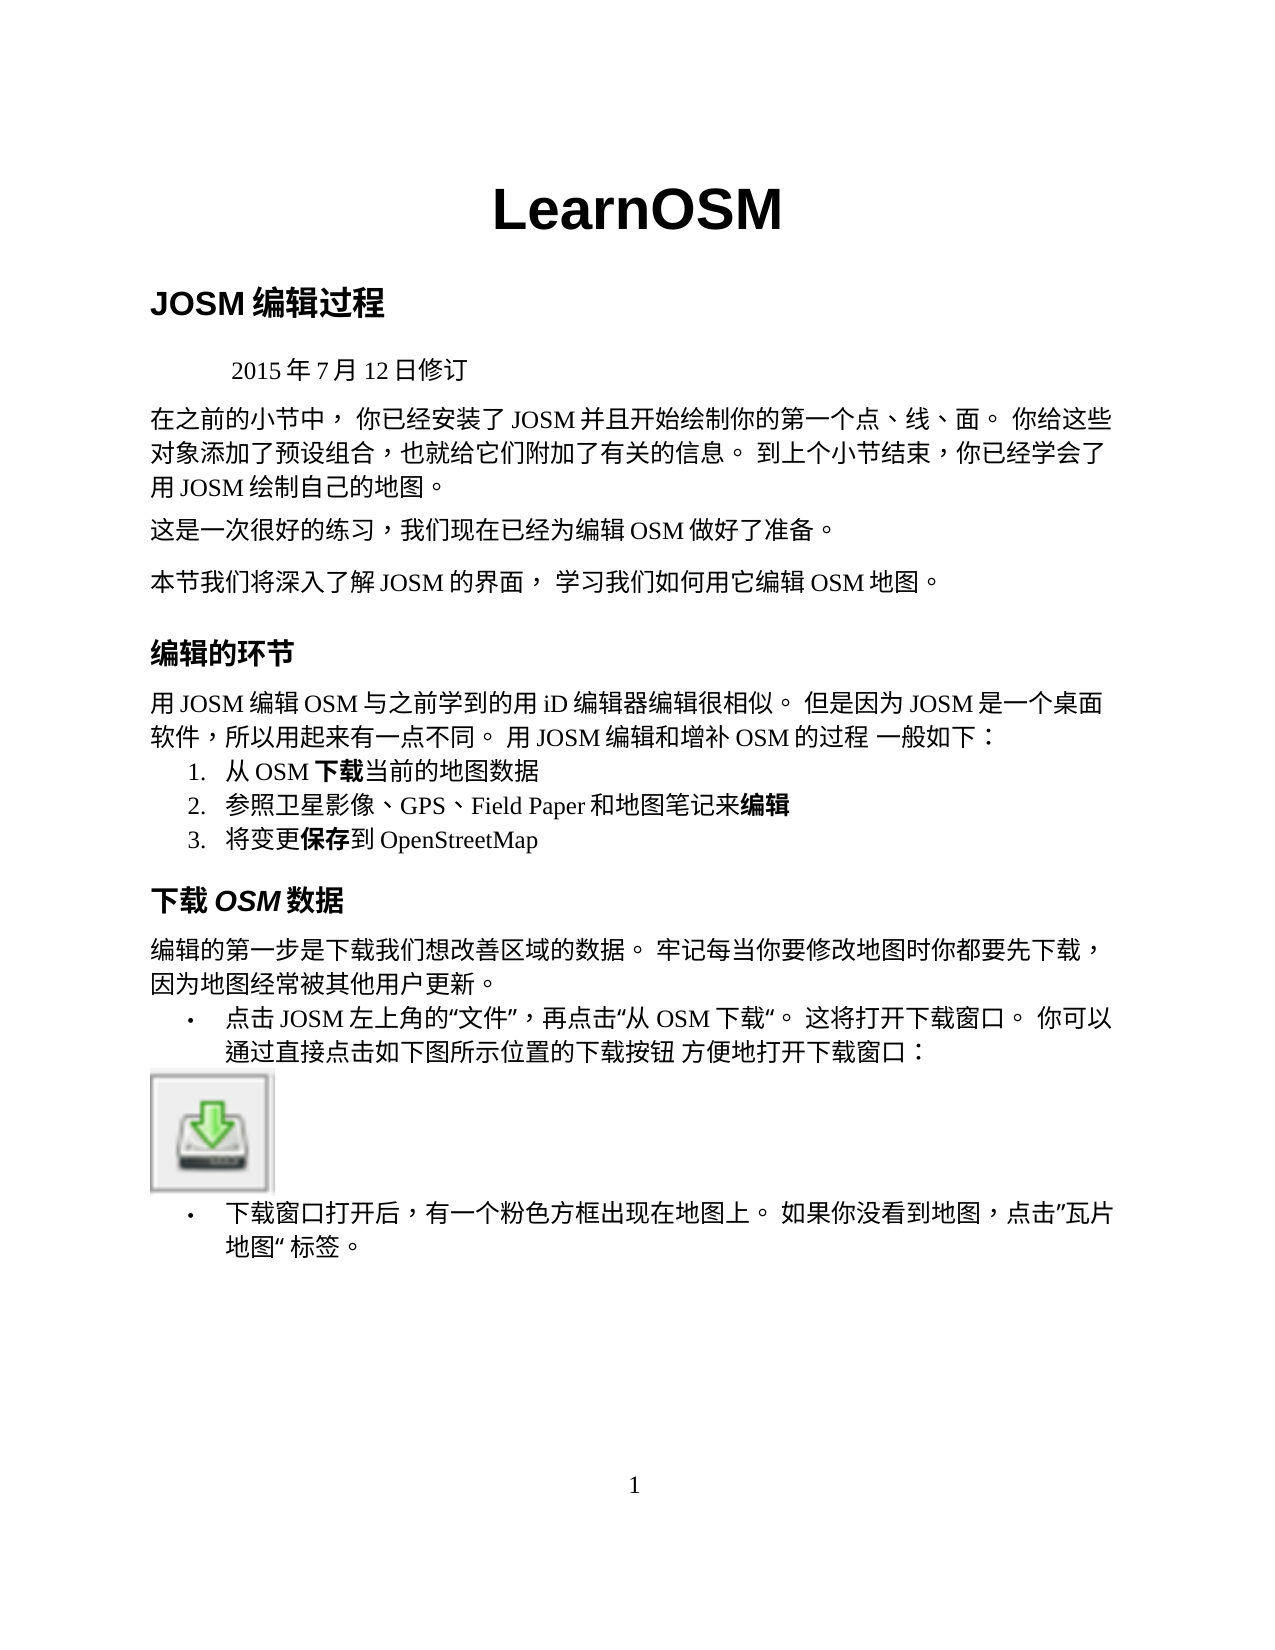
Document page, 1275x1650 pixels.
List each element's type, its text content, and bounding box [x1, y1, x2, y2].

text 在之前的小节中， 你已经安装了JOSM并且开始绘制你的第一个点、线、面。 你给这些对象添加了预设组合，也就给它们附加了有关的信息。 到上个小节结束，你已经学会了用JOSM绘制自己的地图。 [150, 402, 1125, 504]
list 下载窗口打开后，有一个粉色方框出现在地图上。 如果你没看到地图，点击”瓦片地图“ 标签。 [187, 1196, 1125, 1264]
list 参照卫星影像、GPS、Field Paper和地图笔记来编辑 [187, 787, 1125, 821]
list 点击JOSM左上角的“文件”，再点击“从OSM下载“。 这将打开下载窗口。 你可以通过直接点击如下图所示位置的下载按钮 方便地打开下载窗口： [187, 1001, 1125, 1069]
list 将变更保存到OpenStreetMap [187, 821, 1125, 856]
title LearnOSM [150, 175, 1125, 242]
text 2015年7月12日修订 [225, 353, 1125, 387]
text 这是一次很好的练习，我们现在已经为编辑OSM做好了准备。 [150, 513, 1125, 547]
subtitle 下载OSM数据 [150, 881, 1125, 920]
subtitle JOSM编辑过程 [150, 279, 1125, 325]
text 本节我们将深入了解JOSM的界面， 学习我们如何用它编辑OSM地图。 [150, 565, 1125, 599]
subtitle 编辑的环节 [150, 633, 1125, 673]
picture [150, 1068, 275, 1196]
text 用JOSM编辑OSM与之前学到的用iD编辑器编辑很相似。 但是因为JOSM是一个桌面软件，所以用起来有一点不同。 用JOSM编辑和增补OSM的过程 一般如下： [150, 685, 1125, 753]
text 编辑的第一步是下载我们想改善区域的数据。 牢记每当你要修改地图时你都要先下载， 因为地图经常被其他用户更新。 [150, 933, 1125, 1001]
list 从OSM下载当前的地图数据 [187, 753, 1125, 787]
